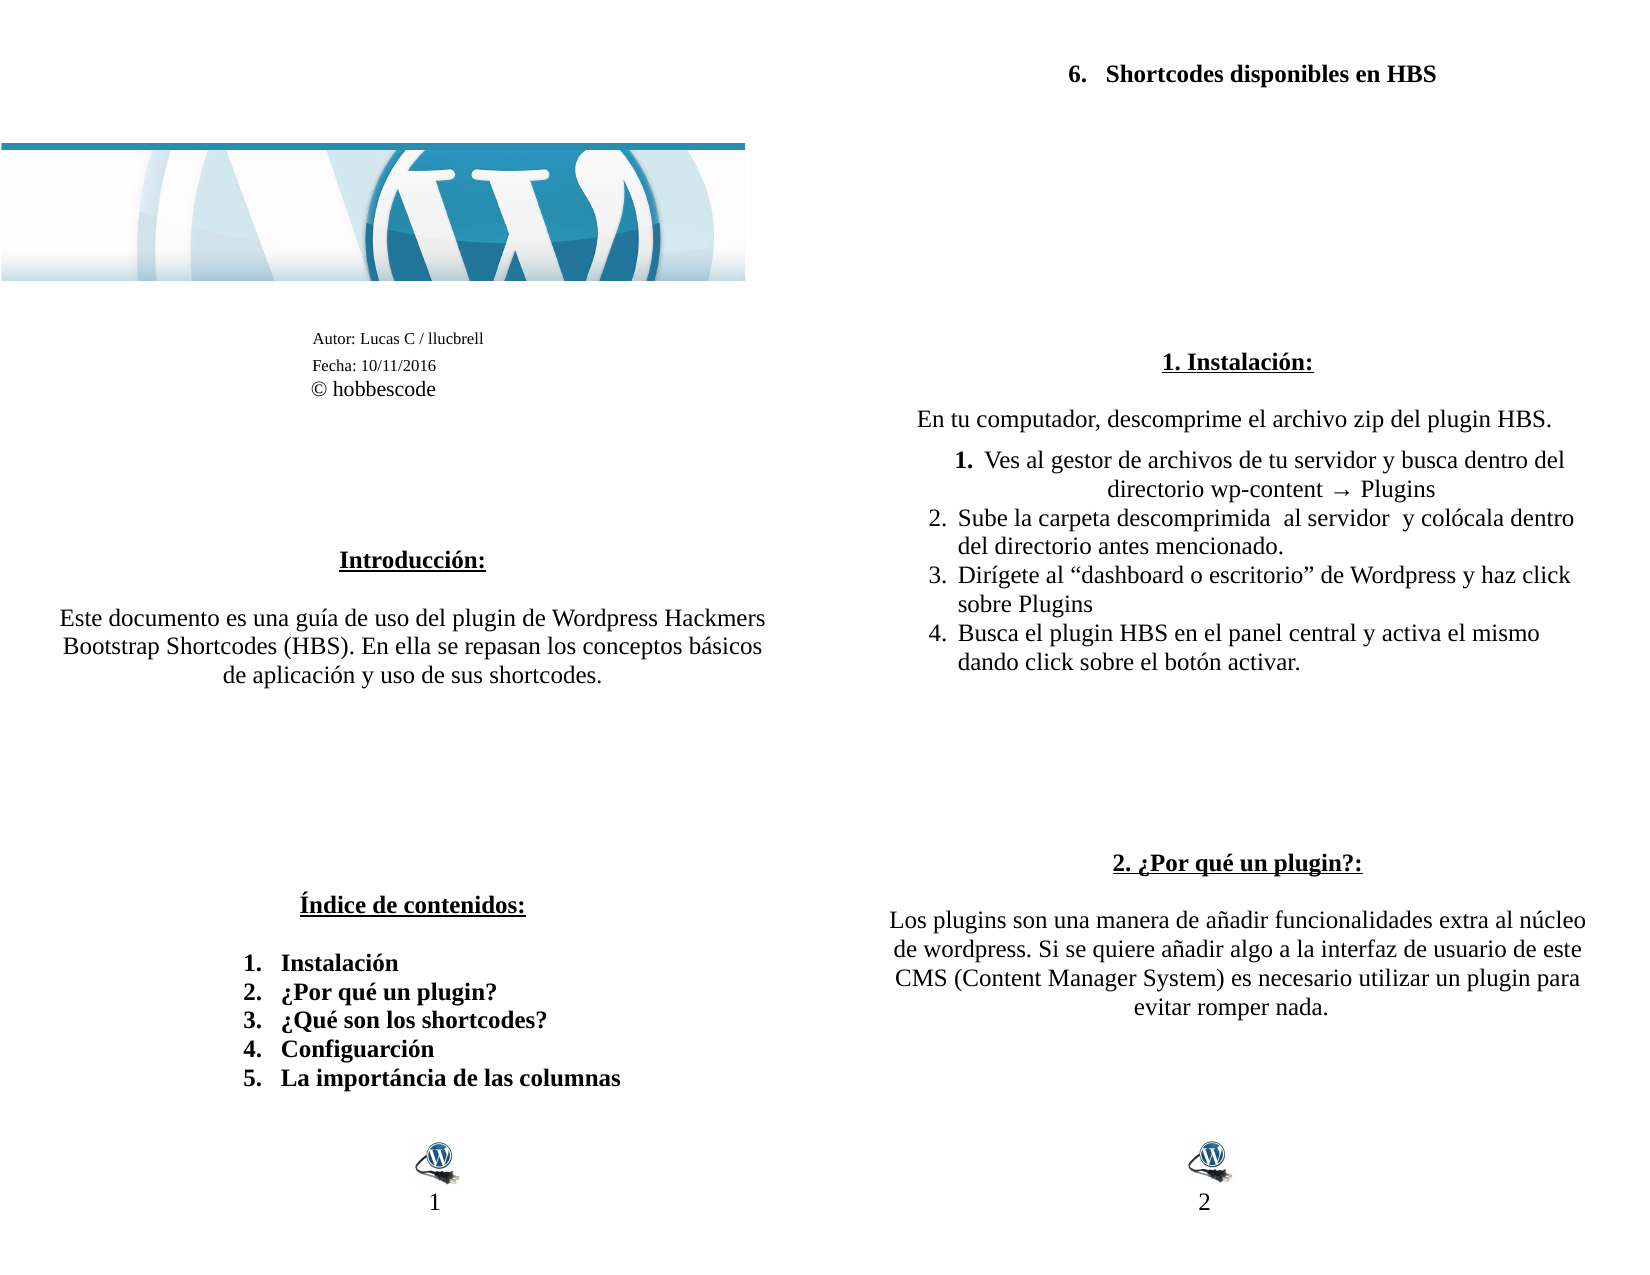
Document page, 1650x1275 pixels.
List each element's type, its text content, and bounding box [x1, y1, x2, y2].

text Fecha: 10/11/2016 [59, 348, 766, 376]
picture [413, 1136, 464, 1186]
list Configuarción [243, 1034, 766, 1063]
list ¿Por qué un plugin? [243, 977, 766, 1005]
list Sube la carpeta descomprimida al servidor y colócala dentro del directorio antes mencionado. [928, 503, 1591, 560]
list Busca el plugin HBS en el panel central y activa el mismo dando click sobre el botón activar. [928, 618, 1591, 675]
list Ves al gestor de archivos de tu servidor y busca dentro del directorio wp-content → Plugins [928, 445, 1591, 503]
picture [1, 143, 746, 281]
text Introducción: [59, 545, 766, 574]
list ¿Qué son los shortcodes? [243, 1005, 766, 1034]
list Shortcodes disponibles en HBS [1068, 59, 1591, 88]
text Este documento es una guía de uso del plugin de Wordpress Hackmers Bootstrap Shortcodes (HBS). En ella se repasan los conceptos básicos de aplicación y uso de sus shortcodes. [59, 603, 766, 689]
text Índice de contenidos: [59, 890, 766, 919]
text © hobbescode [59, 376, 766, 402]
list Dirígete al “dashboard o escritorio” de Wordpress y haz click sobre Plugins [928, 560, 1591, 618]
text 1. Instalación: [884, 347, 1591, 375]
list La importáncia de las columnas [243, 1063, 766, 1092]
text En tu computador, descomprime el archivo zip del plugin HBS. [884, 404, 1591, 433]
text Autor: Lucas C / llucbrell [59, 328, 766, 348]
picture [1186, 1135, 1237, 1184]
list Instalación [243, 948, 766, 977]
text 2. ¿Por qué un plugin?: [884, 848, 1591, 877]
text Los plugins son una manera de añadir funcionalidades extra al núcleo de wordpress. Si se quiere añadir algo a la interfaz de usuario de este CMS (Content Manager System) es necesario utilizar un plugin para evitar romper nada. [884, 905, 1591, 1020]
